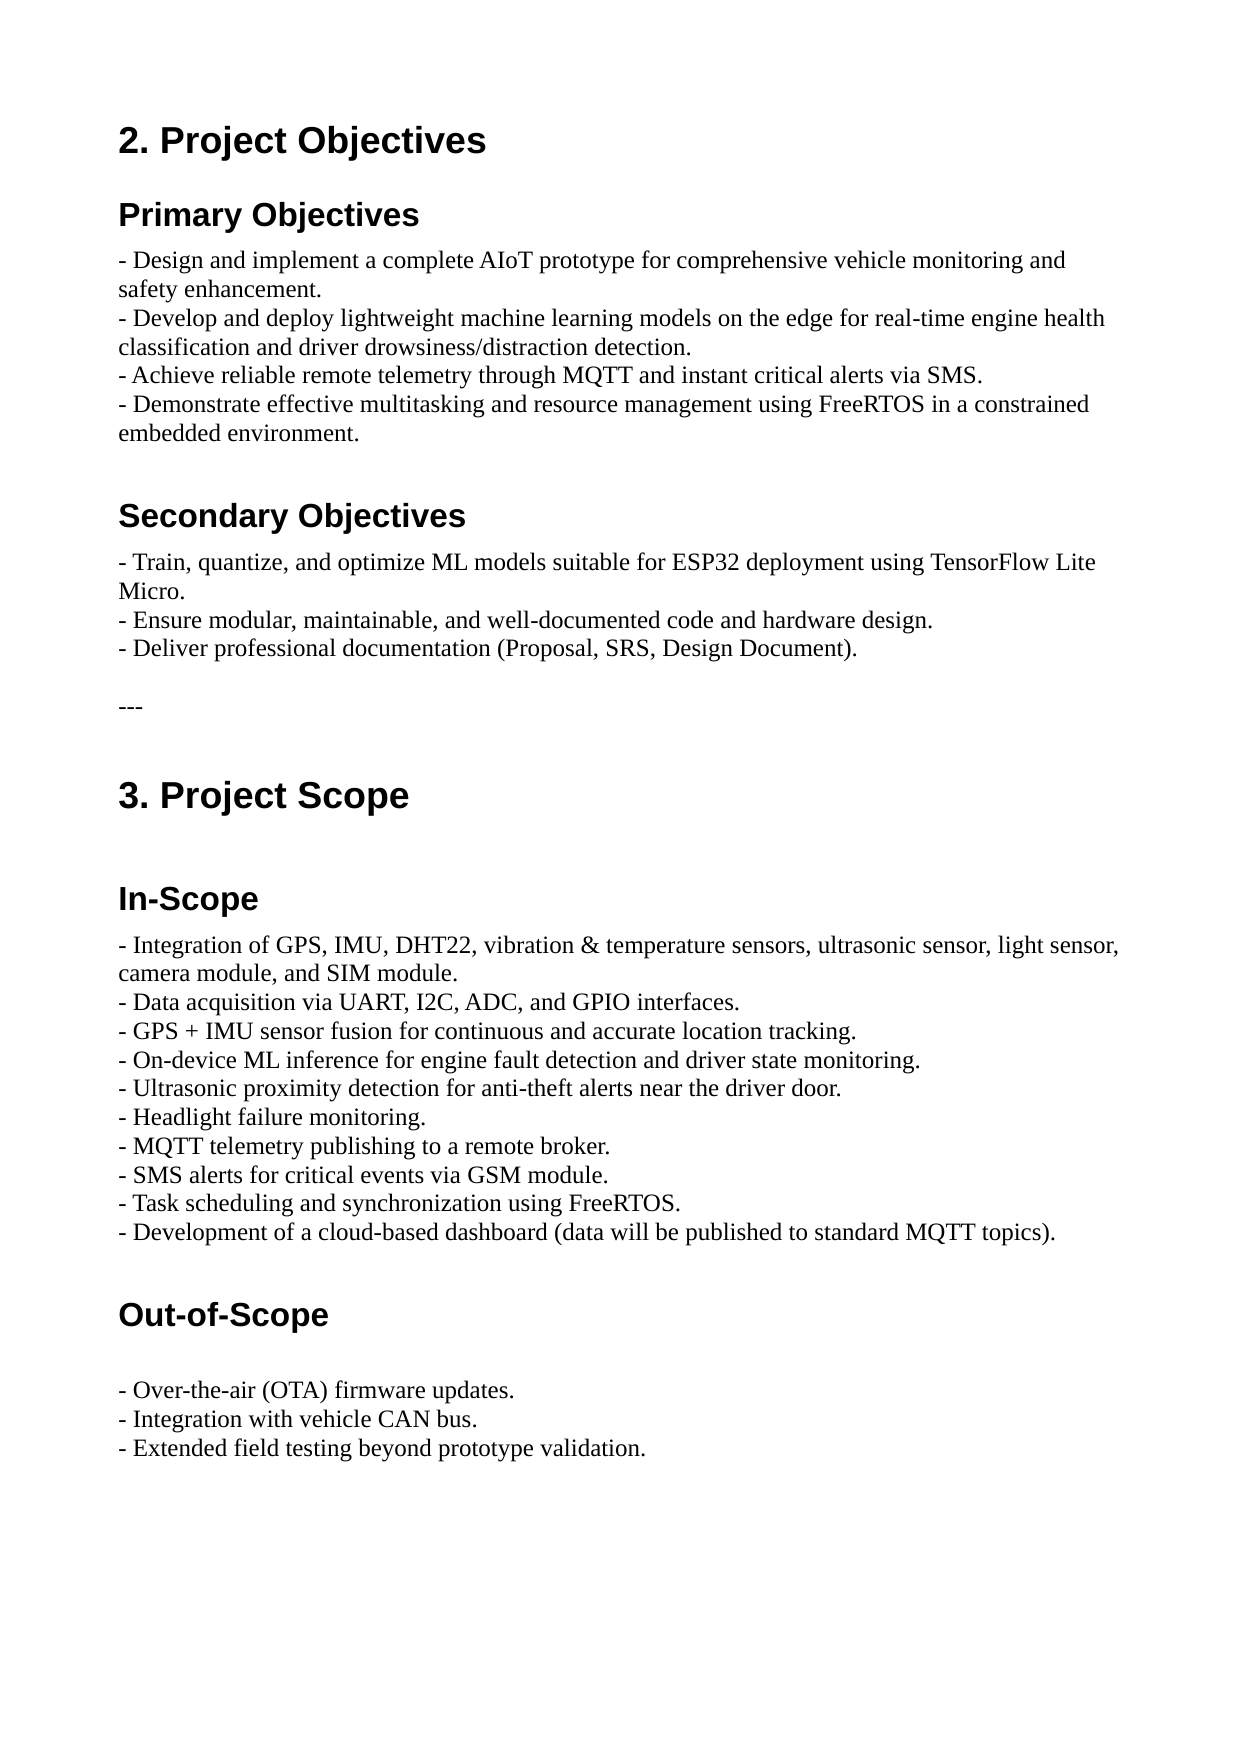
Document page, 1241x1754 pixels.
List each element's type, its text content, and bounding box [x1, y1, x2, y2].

text - Integration of GPS, IMU, DHT22, vibration & temperature sensors, ultrasonic sensor, light sensor, camera module, and SIM module. [118, 930, 1122, 987]
text - Develop and deploy lightweight machine learning models on the edge for real-time engine health classification and driver drowsiness/distraction detection. [118, 303, 1122, 361]
text - Headlight failure monitoring. [118, 1102, 1122, 1131]
subtitle 3. Project Scope [118, 773, 1122, 817]
text - Extended field testing beyond prototype validation. [118, 1433, 1122, 1461]
text - Deliver professional documentation (Proposal, SRS, Design Document). [118, 633, 1122, 662]
subtitle Out-of-Scope [118, 1296, 1122, 1334]
subtitle Primary Objectives [118, 194, 1122, 233]
text - Integration with vehicle CAN bus. [118, 1404, 1122, 1433]
subtitle 2. Project Objectives [118, 118, 1122, 161]
text - Development of a cloud-based dashboard (data will be published to standard MQTT topics). [118, 1217, 1122, 1246]
text - Demonstrate effective multitasking and resource management using FreeRTOS in a constrained embedded environment. [118, 389, 1122, 447]
subtitle In-Scope [118, 879, 1122, 917]
text - SMS alerts for critical events via GSM module. [118, 1160, 1122, 1188]
text - Achieve reliable remote telemetry through MQTT and instant critical alerts via SMS. [118, 361, 1122, 389]
text - Over-the-air (OTA) firmware updates. [118, 1375, 1122, 1404]
subtitle Secondary Objectives [118, 496, 1122, 535]
text - Ensure modular, maintainable, and well-documented code and hardware design. [118, 605, 1122, 633]
text - On-device ML inference for engine fault detection and driver state monitoring. [118, 1045, 1122, 1073]
text - MQTT telemetry publishing to a remote broker. [118, 1131, 1122, 1160]
text - Train, quantize, and optimize ML models suitable for ESP32 deployment using TensorFlow Lite Micro. [118, 547, 1122, 605]
text - GPS + IMU sensor fusion for continuous and accurate location tracking. [118, 1016, 1122, 1045]
text - Design and implement a complete AIoT prototype for comprehensive vehicle monitoring and safety enhancement. [118, 246, 1122, 303]
text - Data acquisition via UART, I2C, ADC, and GPIO interfaces. [118, 987, 1122, 1016]
text - Ultrasonic proximity detection for anti-theft alerts near the driver door. [118, 1073, 1122, 1102]
text - Task scheduling and synchronization using FreeRTOS. [118, 1188, 1122, 1217]
text --- [118, 691, 1122, 720]
